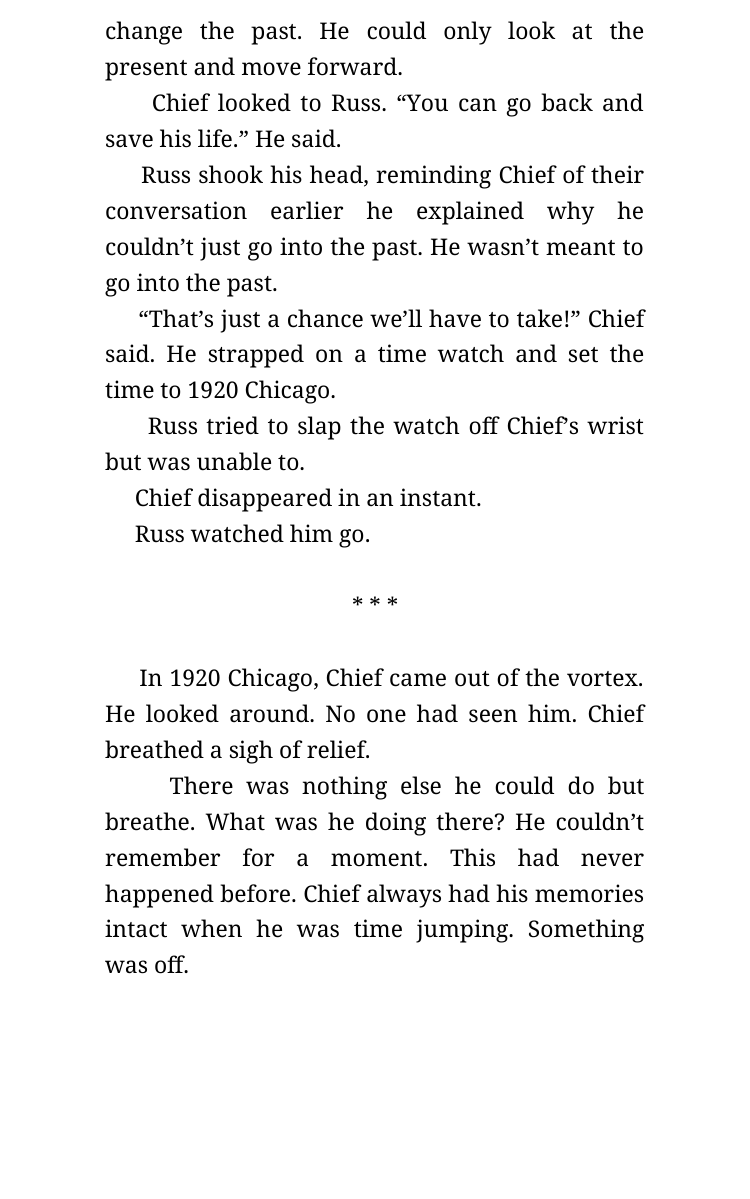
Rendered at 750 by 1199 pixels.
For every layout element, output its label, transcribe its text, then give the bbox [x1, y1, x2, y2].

text Russ shook his head, reminding Chief of their conversation earlier he explained why he couldn’t just go into the past. He wasn’t meant to go into the past. [105, 159, 645, 298]
text * * * [105, 590, 645, 621]
text Russ watched him go. [105, 518, 645, 549]
text In 1920 Chicago, Chief came out of the vortex. He looked around. No one had seen him. Chief breathed a sigh of relief. [105, 662, 645, 765]
text “That’s just a chance we’ll have to take!” Chief said. He strapped on a time watch and set the time to 1920 Chicago. [105, 302, 645, 406]
text Chief looked to Russ. “You can go back and save his life.” He said. [105, 87, 645, 154]
text There was nothing else he could do but breathe. What was he doing there? He couldn’t remember for a moment. This had never happened before. Chief always had his memories intact when he was time jumping. Something was off. [105, 770, 645, 981]
text Chief disappeared in an instant. [105, 482, 645, 513]
text Russ tried to slap the watch off Chief’s wrist but was unable to. [105, 410, 645, 477]
text change the past. He could only look at the present and move forward. [105, 15, 645, 82]
